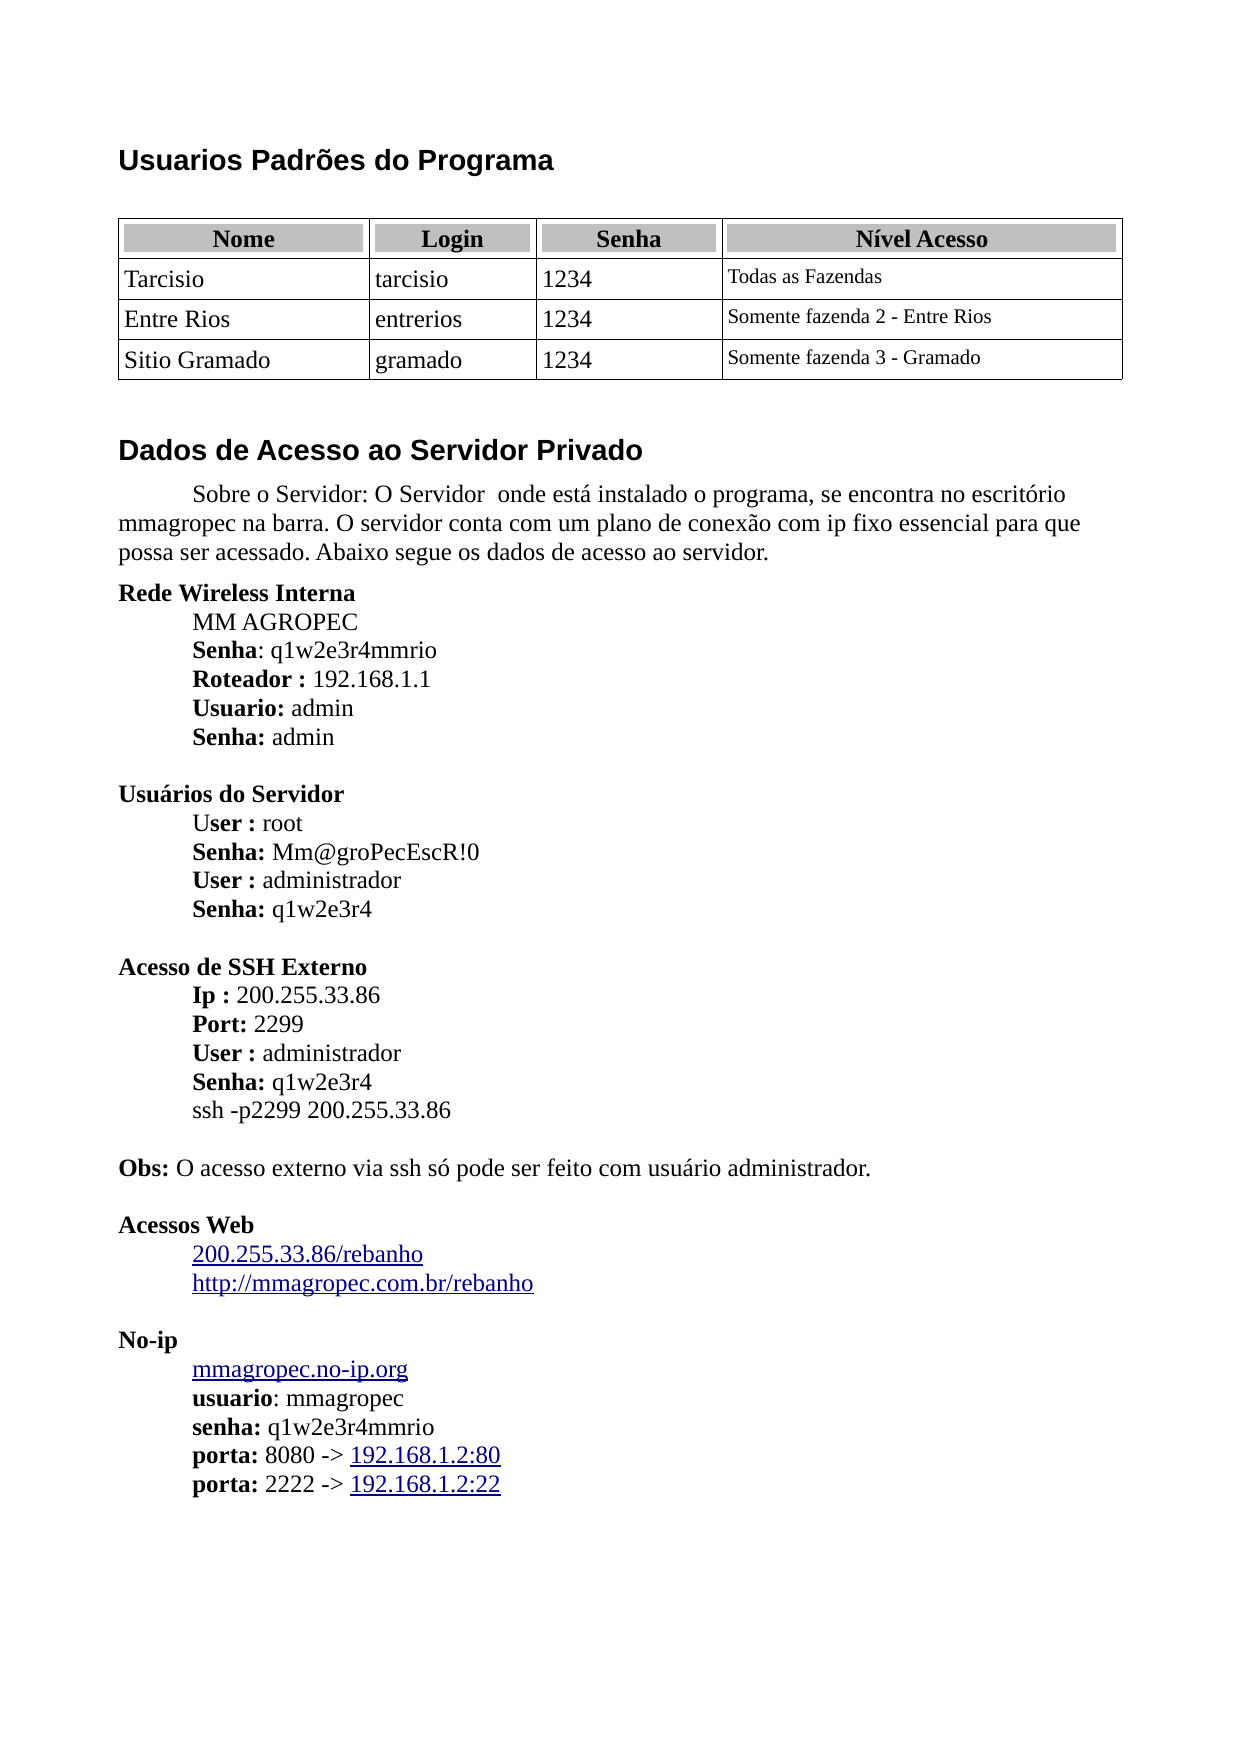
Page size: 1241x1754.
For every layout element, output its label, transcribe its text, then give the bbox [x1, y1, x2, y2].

table_cell 1234 [537, 300, 722, 339]
text Acessos Web 200.255.33.86/rebanho [118, 1210, 1122, 1268]
text Ip : 200.255.33.86 [118, 980, 1122, 1009]
subtitle Usuarios Padrões do Programa [118, 143, 1122, 177]
text usuario: mmagropec senha: q1w2e3r4mmrio porta: 8080 -> 192.168.1.2:80 porta: 2222 -> 192.168.1.2:22 [118, 1383, 1122, 1498]
table_cell 1234 [537, 340, 722, 379]
text MM AGROPEC Senha: q1w2e3r4mmrio [118, 607, 1122, 664]
table_cell Tarcisio [119, 259, 369, 298]
table_cell Entre Rios [119, 300, 369, 339]
text Sobre o Servidor: O Servidor onde está instalado o programa, se encontra no escritório mmagropec na barra. O servidor conta com um plano de conexão com ip fixo essencial para que possa ser acessado. Abaixo segue os dados de acesso ao servidor. [118, 479, 1122, 565]
text Usuários do Servidor [118, 779, 1122, 808]
subtitle Dados de Acesso ao Servidor Privado [118, 433, 1122, 467]
table_header Nível Acesso [723, 219, 1122, 258]
text No-ip mmagropec.no-ip.org [118, 1325, 1122, 1383]
text Roteador : 192.168.1.1 Usuario: admin Senha: admin [118, 664, 1122, 750]
table_cell Todas as Fazendas [723, 259, 1122, 298]
table_header Nome [119, 219, 369, 258]
table_cell 1234 [537, 259, 722, 298]
text Port: 2299 [118, 1009, 1122, 1038]
text User : root Senha: Mm@groPecEscR!0 User : administrador Senha: q1w2e3r4 [118, 808, 1122, 923]
table_cell tarcisio [370, 259, 536, 298]
table_cell entrerios [370, 300, 536, 339]
table_header Senha [537, 219, 722, 258]
text Acesso de SSH Externo [118, 923, 1122, 980]
text Rede Wireless Interna [118, 578, 1122, 607]
text http://mmagropec.com.br/rebanho [118, 1268, 1122, 1297]
table_cell Somente fazenda 3 - Gramado [723, 340, 1122, 379]
table_cell gramado [370, 340, 536, 379]
text User : administrador Senha: q1w2e3r4 ssh -p2299 200.255.33.86 [118, 1038, 1122, 1153]
table_header Login [370, 219, 536, 258]
text Obs: O acesso externo via ssh só pode ser feito com usuário administrador. [118, 1153, 1122, 1210]
table_cell Sitio Gramado [119, 340, 369, 379]
table_cell Somente fazenda 2 - Entre Rios [723, 300, 1122, 339]
